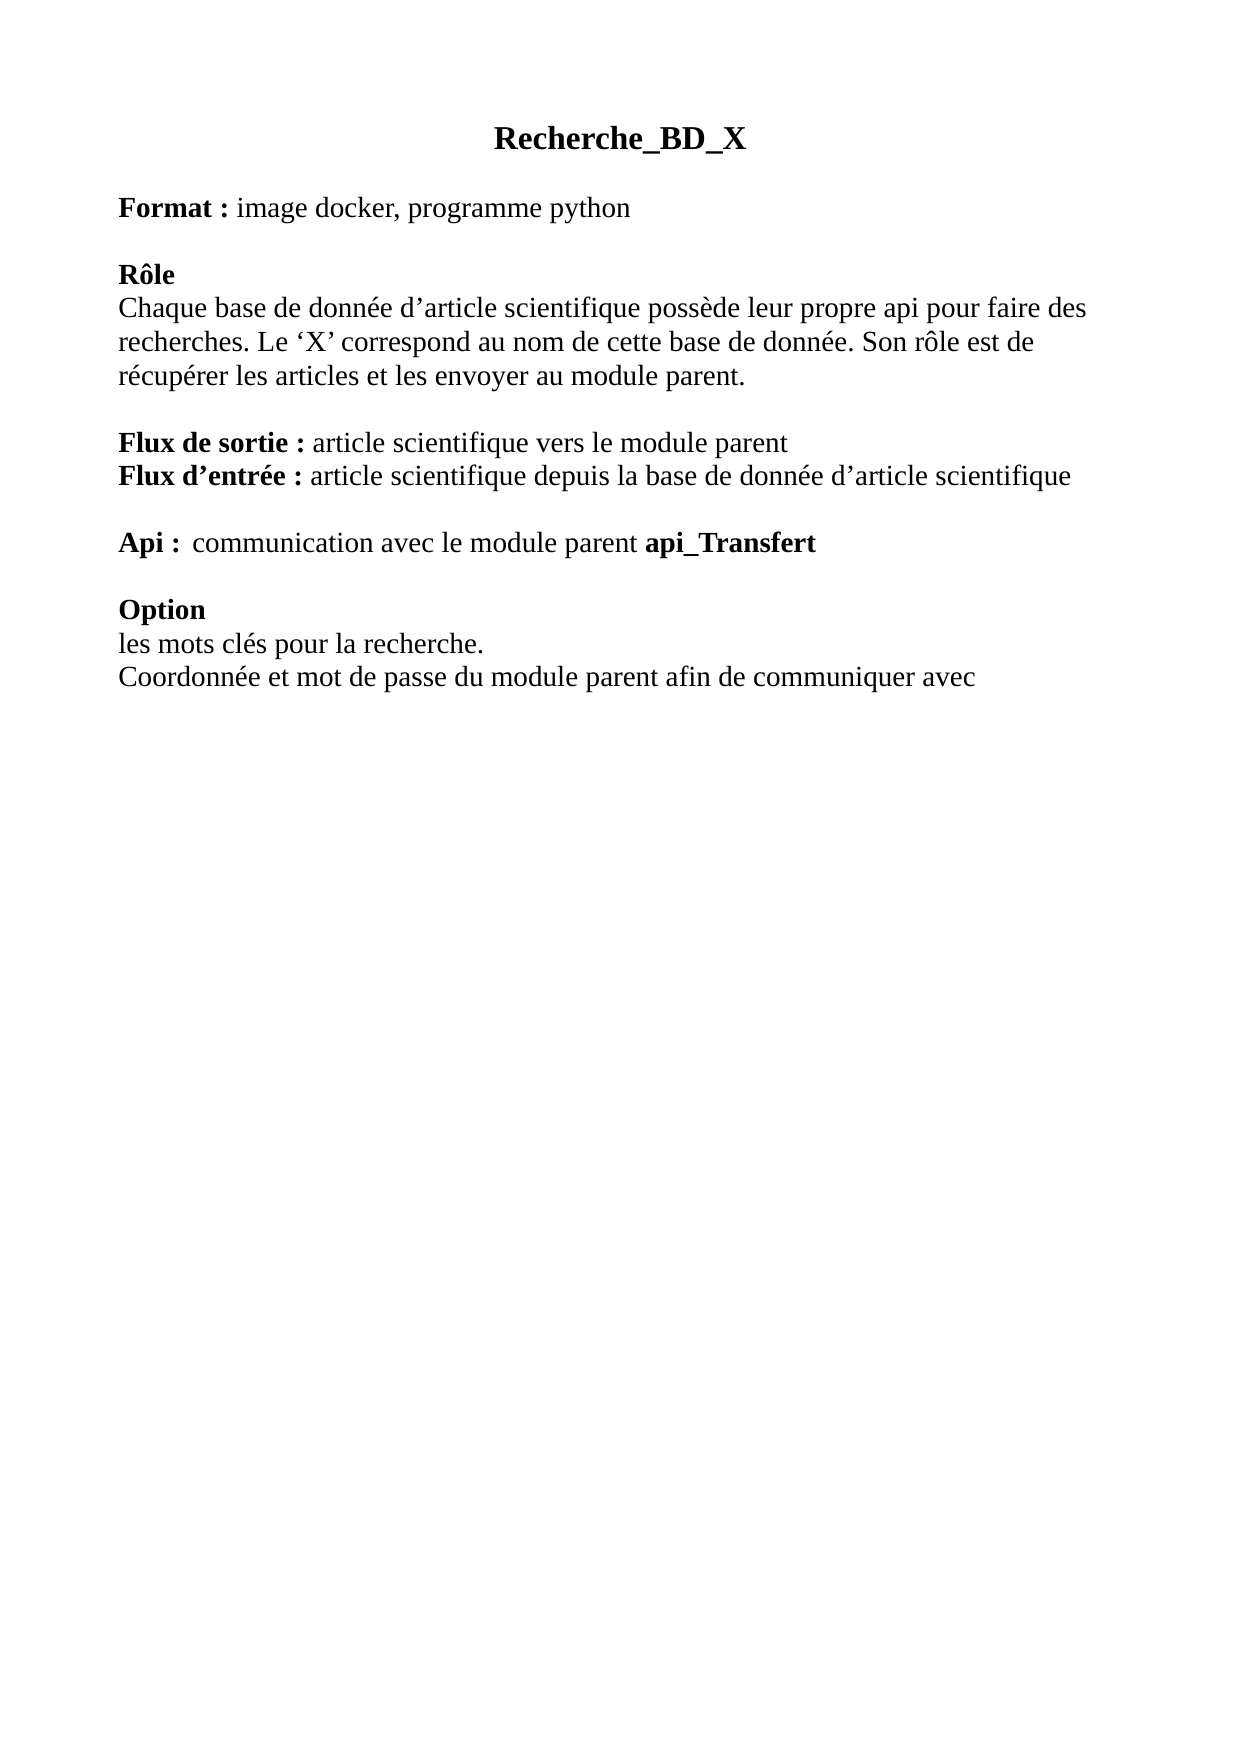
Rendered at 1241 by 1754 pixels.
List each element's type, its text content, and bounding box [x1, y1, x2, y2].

text Recherche_BD_X [118, 118, 1122, 156]
text les mots clés pour la recherche. [118, 626, 1122, 659]
text Chaque base de donnée d’article scientifique possède leur propre api pour faire des recherches. Le ‘X’ correspond au nom de cette base de donnée. Son rôle est de récupérer les articles et les envoyer au module parent. [118, 291, 1122, 391]
text Option [118, 592, 1122, 626]
text Api : communication avec le module parent api_Transfert [118, 525, 1122, 559]
text Rôle [118, 257, 1122, 291]
text Flux de sortie : article scientifique vers le module parent [118, 425, 1122, 458]
text Coordonnée et mot de passe du module parent afin de communiquer avec [118, 659, 1122, 693]
text Flux d’entrée : article scientifique depuis la base de donnée d’article scientifique [118, 458, 1122, 492]
text Format : image docker, programme python [118, 190, 1122, 223]
